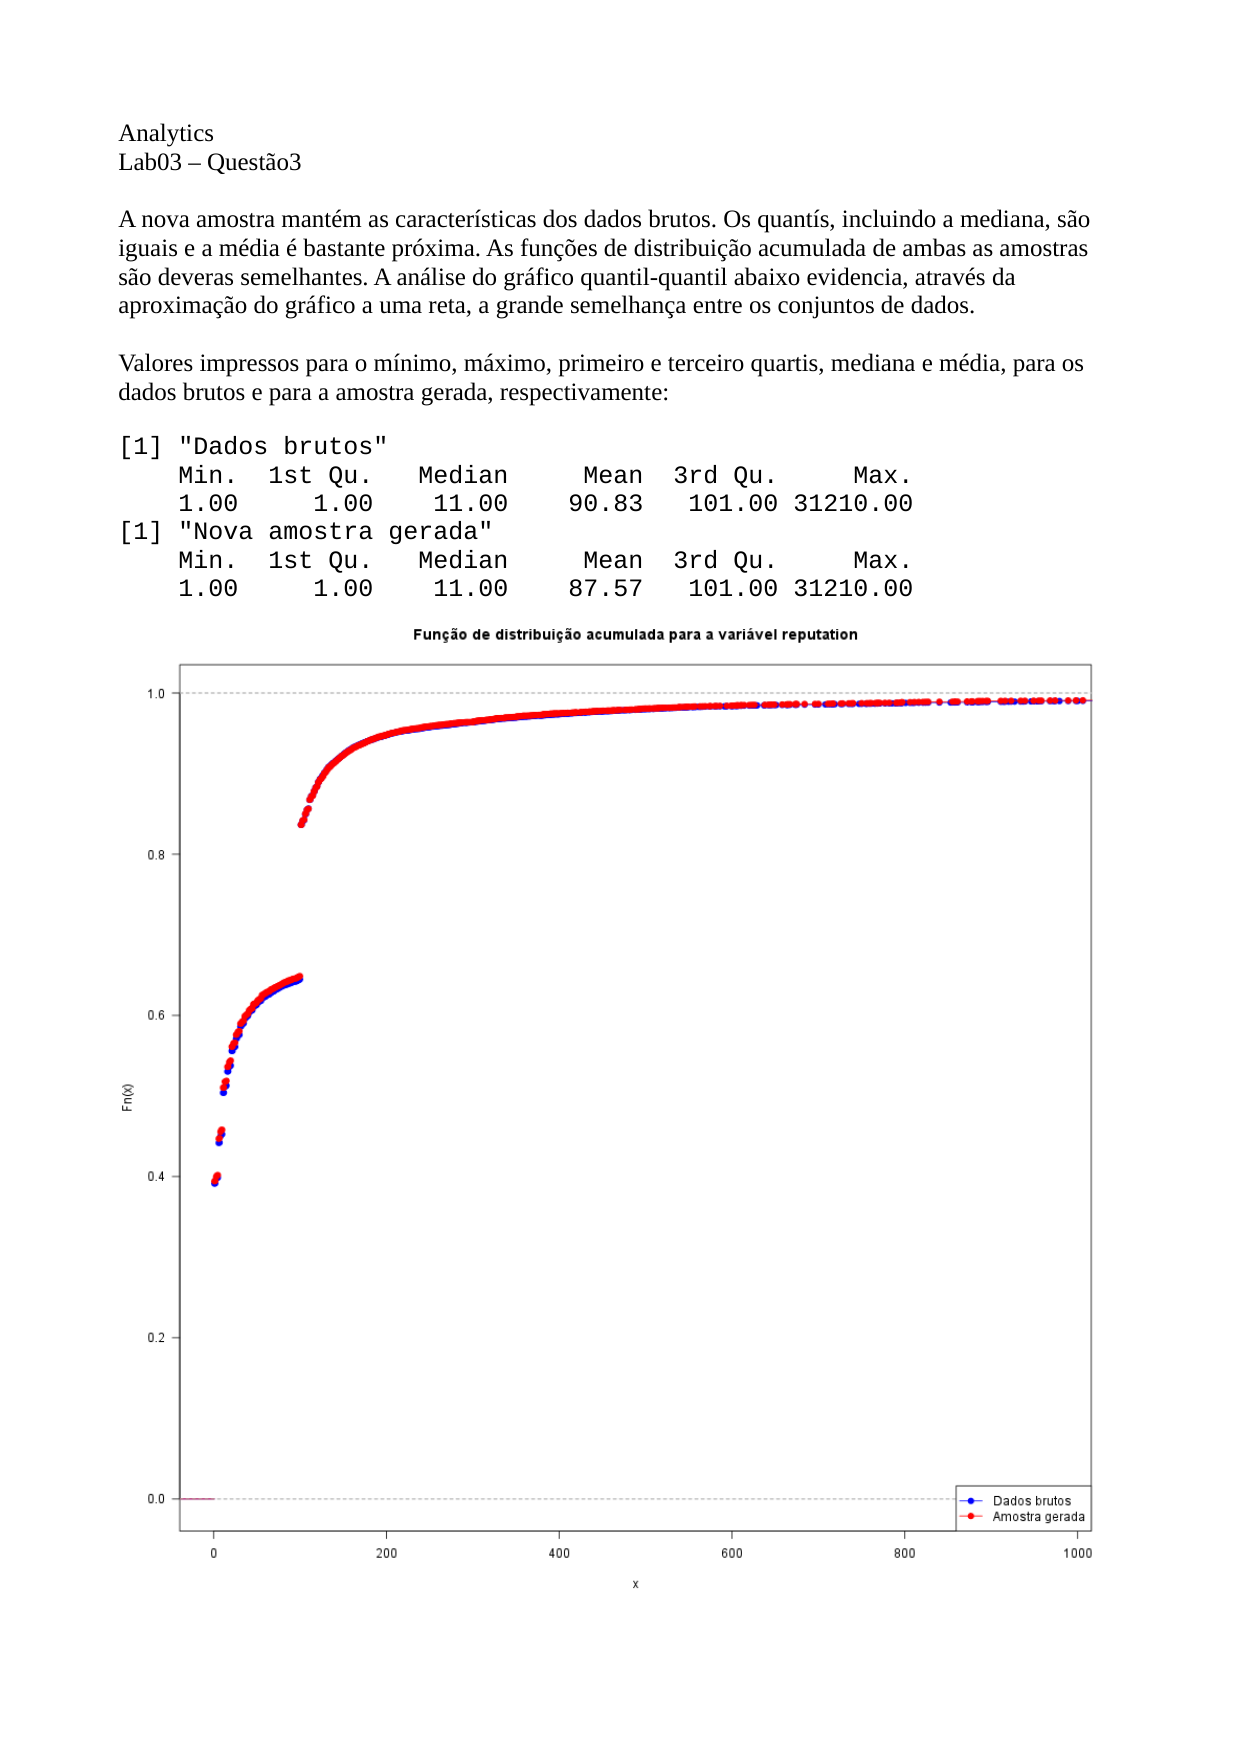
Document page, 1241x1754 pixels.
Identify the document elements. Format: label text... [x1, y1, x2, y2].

text A nova amostra mantém as características dos dados brutos. Os quantís, incluindo a mediana, são iguais e a média é bastante próxima. As funções de distribuição acumulada de ambas as amostras são deveras semelhantes. A análise do gráfico quantil-quantil abaixo evidencia, através da aproximação do gráfico a uma reta, a grande semelhança entre os conjuntos de dados. [118, 204, 1122, 319]
text [1] "Nova amostra gerada" [118, 519, 1122, 547]
text Min. 1st Qu. Median Mean 3rd Qu. Max. [118, 547, 1122, 576]
text 1.00 1.00 11.00 90.83 101.00 31210.00 [118, 491, 1122, 519]
text Lab03 – Questão3 [118, 147, 1122, 176]
text [1] "Dados brutos" [118, 434, 1122, 462]
picture [118, 603, 1123, 1608]
text 1.00 1.00 11.00 87.57 101.00 31210.00 [118, 576, 1122, 603]
text Valores impressos para o mínimo, máximo, primeiro e terceiro quartis, mediana e média, para os dados brutos e para a amostra gerada, respectivamente: [118, 348, 1122, 406]
text Analytics [118, 118, 1122, 147]
text Min. 1st Qu. Median Mean 3rd Qu. Max. [118, 462, 1122, 491]
